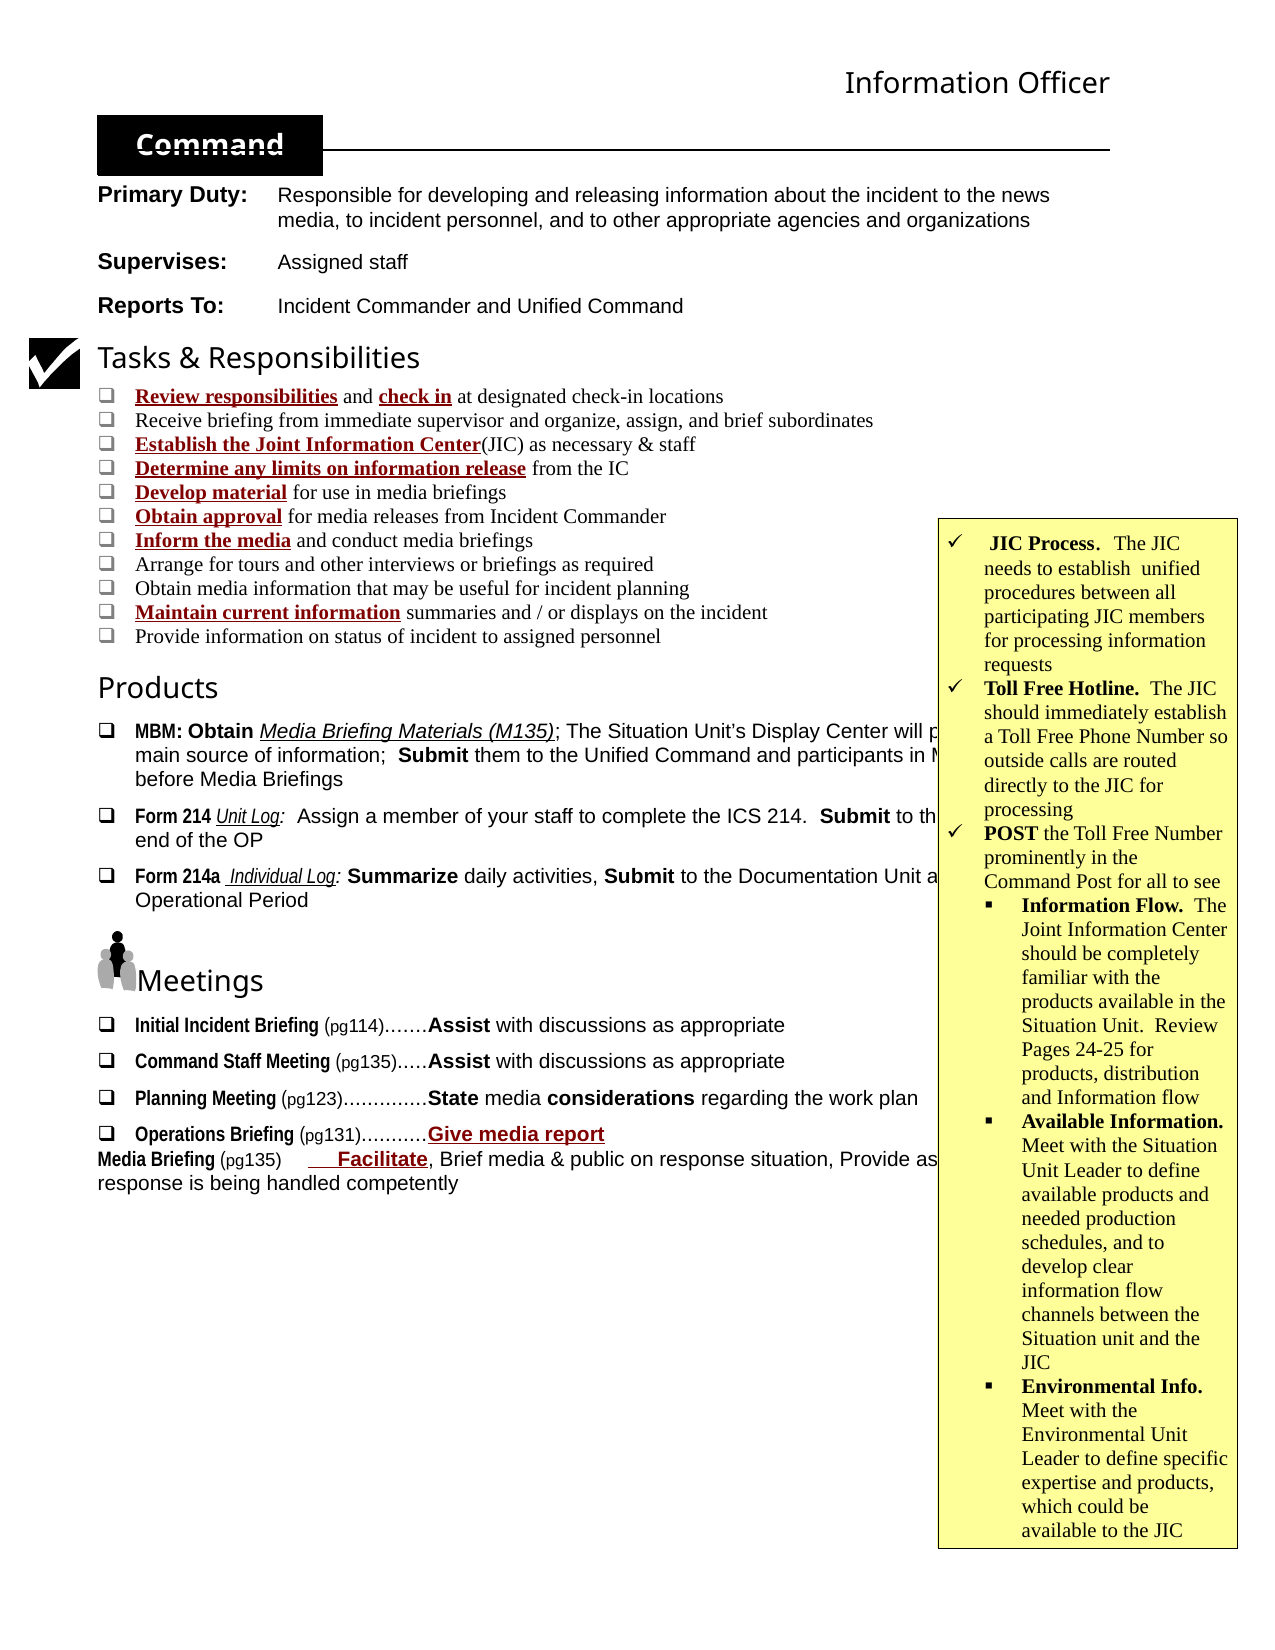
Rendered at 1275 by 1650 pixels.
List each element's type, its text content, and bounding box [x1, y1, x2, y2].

list Establish the Joint Information Center(JIC) as necessary & staff [97, 432, 1110, 456]
list Review responsibilities and check in at designated check-in locations [97, 383, 1110, 408]
list Operations Briefing (pg131) Give media report [97, 1122, 937, 1146]
list Obtain media information that may be useful for incident planning [97, 576, 937, 600]
text Supervises: Assigned staff [97, 246, 1110, 275]
list Planning Meeting (pg123) State media considerations regarding the work plan [97, 1086, 937, 1110]
list Initial Incident Briefing (pg114) Assist with discussions as appropriate [97, 1013, 937, 1037]
text Media Briefing (pg135) Facilitate, Brief media & public on response situation, Provide assurance that the response is being handled competently [97, 1146, 937, 1194]
list Form 214 Unit Log: Assign a member of your staff to complete the ICS 214. Submit to the Doc Unit at the end of the OP [97, 804, 937, 852]
list Inform the media and conduct media briefings [97, 528, 937, 552]
text Meetings [97, 931, 937, 1000]
list Form 214a Individual Log: Summarize daily activities, Submit to the Documentation Unit at the end of the Operational Period [97, 864, 937, 912]
list Determine any limits on information release from the IC [97, 456, 1110, 480]
list Maintain current information summaries and / or displays on the incident [97, 600, 937, 624]
list Environmental Info. Meet with the Environmental Unit Leader to define specific expertise and products, which could be available to the JIC [984, 1374, 1228, 1539]
list Provide information on status of incident to assigned personnel [97, 624, 937, 648]
list Information Flow. The Joint Information Center should be completely familiar with the products available in the Situation Unit. Review Pages 24-25 for products, distribution and Information flow [984, 893, 1228, 1109]
list Available Information. Meet with the Situation Unit Leader to define available products and needed production schedules, and to develop clear information flow channels between the Situation unit and the JIC [984, 1109, 1228, 1374]
list Command Staff Meeting (pg135) Assist with discussions as appropriate [97, 1049, 937, 1073]
list Obtain approval for media releases from Incident Commander [97, 504, 1110, 528]
list Develop material for use in media briefings [97, 480, 1110, 504]
list JIC Process. The JIC needs to establish unified procedures between all participating JIC members for processing information requests [946, 527, 1228, 676]
list Toll Free Hotline. The JIC should immediately establish a Toll Free Phone Number so outside calls are routed directly to the JIC for processing [946, 676, 1228, 821]
list MBM: Obtain Media Briefing Materials (M135); The Situation Unit’s Display Center will probably be the main source of information; Submit them to the Unified Command and participants in Media Briefings before Media Briefings [97, 719, 937, 791]
text Tasks & Responsibilities [97, 338, 1110, 377]
text Products [97, 667, 937, 707]
list Arrange for tours and other interviews or briefings as required [97, 552, 937, 576]
text Primary Duty: Responsible for developing and releasing information about the incident to the news media, to incident personnel, and to other appropriate agencies and organizations [97, 179, 1110, 231]
list Receive briefing from immediate supervisor and organize, assign, and brief subordinates [97, 408, 1110, 432]
list POST the Toll Free Number prominently in the Command Post for all to see [946, 821, 1228, 893]
text Reports To: Incident Commander and Unified Command [97, 290, 1110, 319]
